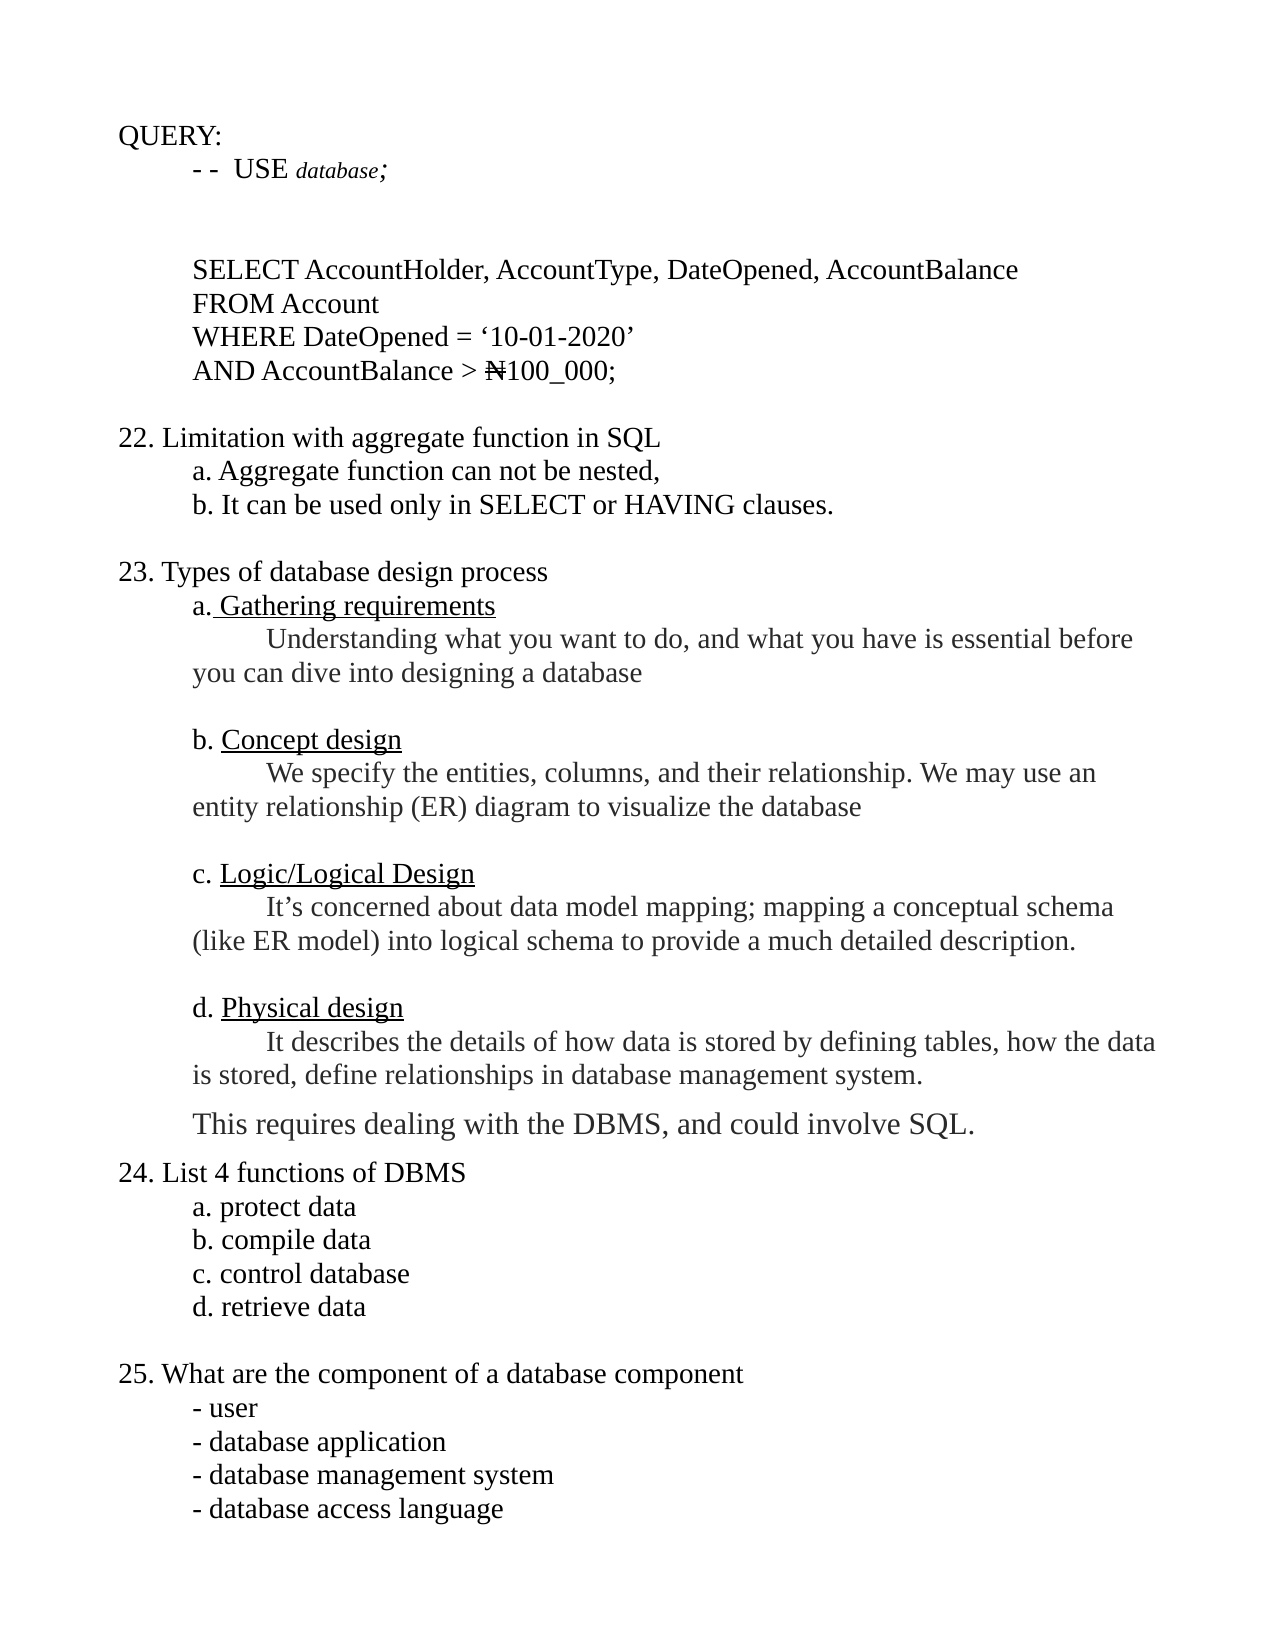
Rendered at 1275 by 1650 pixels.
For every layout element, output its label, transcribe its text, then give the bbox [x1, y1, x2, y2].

text 24. List 4 functions of DBMS [118, 1155, 1157, 1189]
text 22. Limitation with aggregate function in SQL [118, 420, 1157, 453]
text b. compile data [118, 1222, 1157, 1256]
text c. Logic/Logical Design [118, 856, 1157, 889]
text SELECT AccountHolder, AccountType, DateOpened, AccountBalance [118, 252, 1157, 286]
text We specify the entities, columns, and their relationship. We may use an entity relationship (ER) diagram to visualize the database [118, 755, 1157, 822]
text Understanding what you want to do, and what you have is essential before you can dive into designing a database [118, 621, 1157, 688]
text d. Physical design [118, 990, 1157, 1024]
text 25. What are the component of a database component [118, 1357, 1157, 1390]
text FROM Account [118, 286, 1157, 319]
text d. retrieve data [118, 1289, 1157, 1323]
text a. Aggregate function can not be nested, [118, 453, 1157, 487]
text It describes the details of how data is stored by defining tables, how the data is stored, define relationships in database management system. [118, 1024, 1157, 1091]
text b. It can be used only in SELECT or HAVING clauses. [118, 487, 1157, 521]
text b. Concept design [118, 722, 1157, 755]
text - database management system [118, 1457, 1157, 1491]
text - database application [118, 1424, 1157, 1457]
text - database access language [118, 1491, 1157, 1524]
text - user [118, 1390, 1157, 1424]
text It’s concerned about data model mapping; mapping a conceptual schema (like ER model) into logical schema to provide a much detailed description. [118, 889, 1157, 957]
text a. protect data [118, 1189, 1157, 1222]
text This requires dealing with the DBMS, and could involve SQL. [118, 1091, 1157, 1141]
text WHERE DateOpened = ‘10-01-2020’ [118, 319, 1157, 353]
text - - USE database; [118, 152, 1157, 185]
text c. control database [118, 1256, 1157, 1289]
text AND AccountBalance > ₦100_000; [118, 353, 1157, 386]
text a. Gathering requirements [118, 588, 1157, 621]
text 23. Types of database design process [118, 554, 1157, 588]
text QUERY: [118, 118, 1157, 152]
